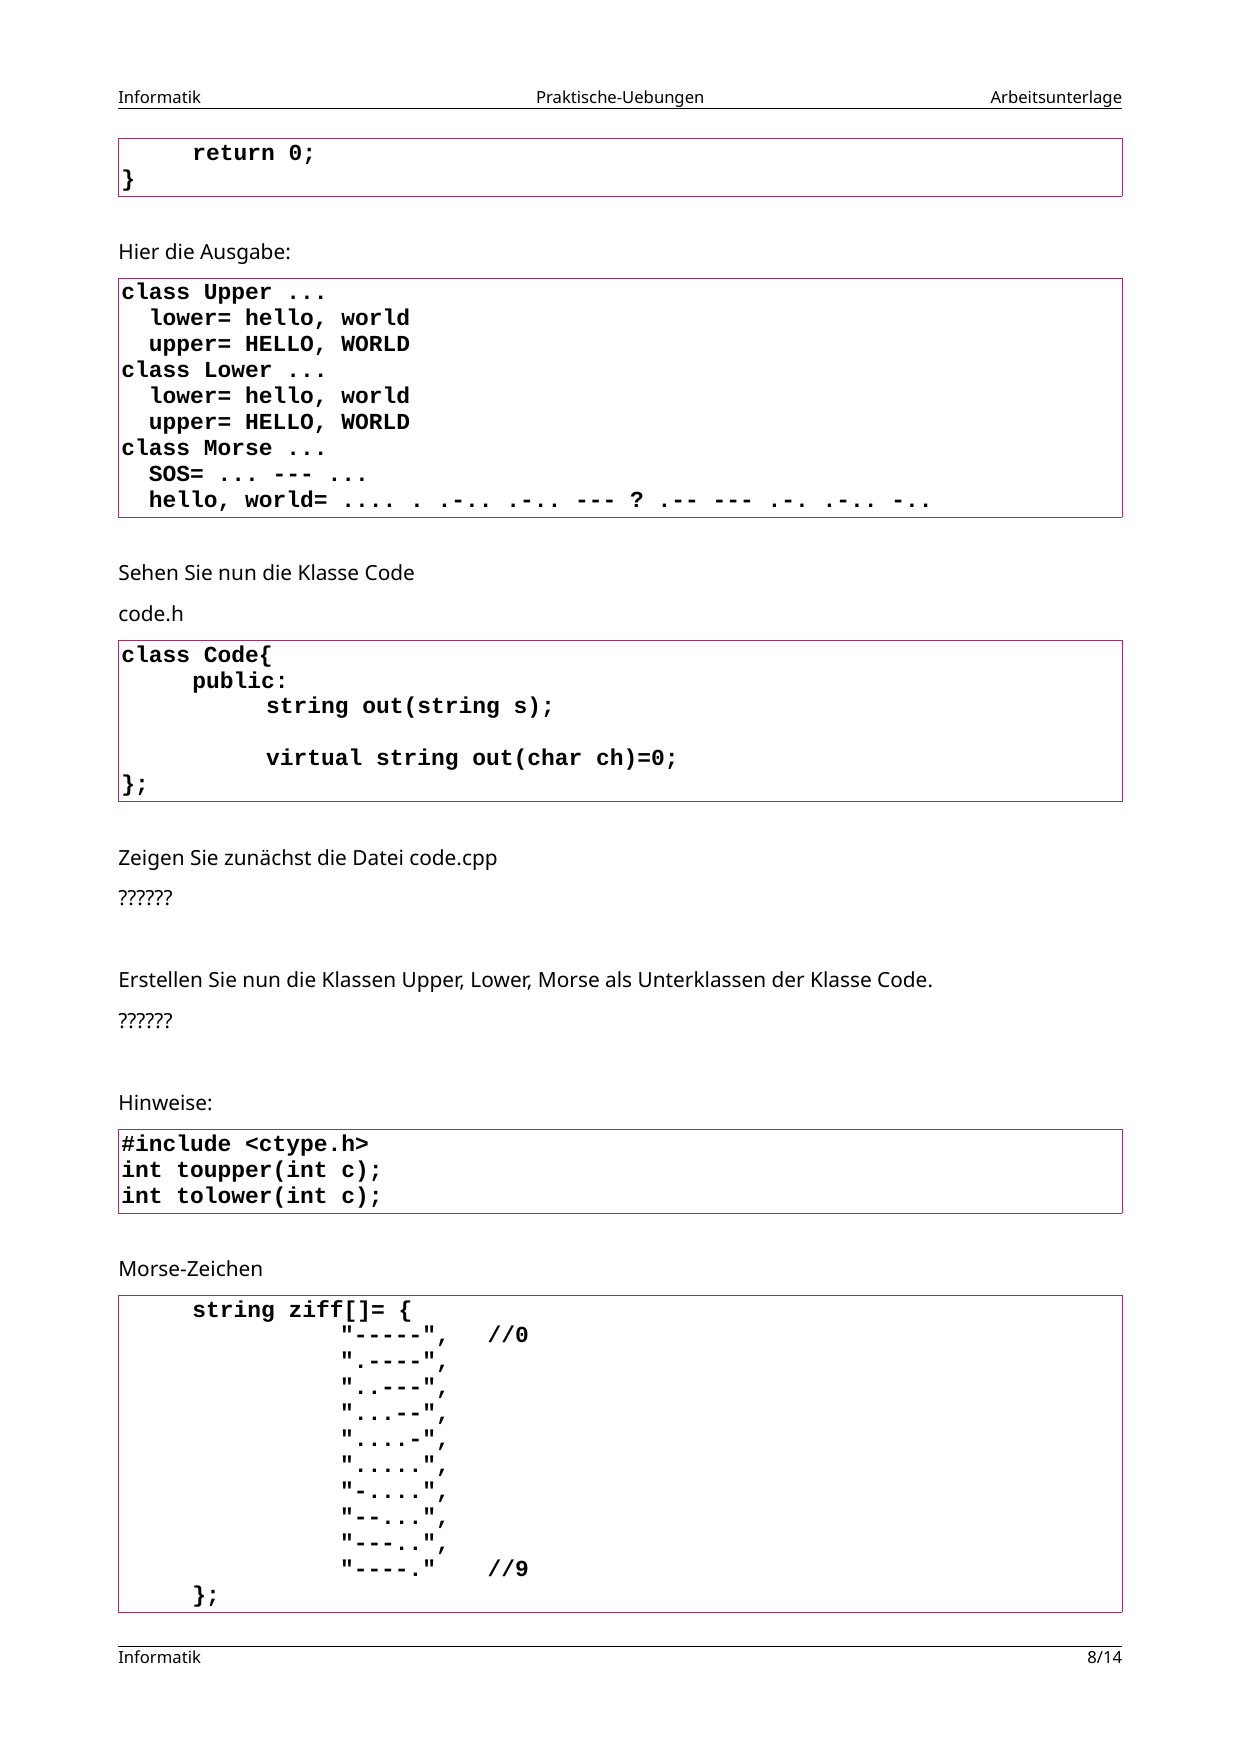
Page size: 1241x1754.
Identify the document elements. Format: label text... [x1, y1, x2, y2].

text }; [119, 1580, 1122, 1612]
text ".....", [119, 1451, 1122, 1476]
text class Upper ... [119, 279, 1122, 304]
text "--...", [119, 1502, 1122, 1528]
text Hinweise: [118, 1088, 1122, 1117]
text upper= HELLO, WORLD [119, 329, 1122, 356]
text } [119, 164, 1122, 196]
text upper= HELLO, WORLD [119, 407, 1122, 433]
text }; [119, 770, 1122, 801]
text "-....", [119, 1476, 1122, 1502]
text lower= hello, world [119, 304, 1122, 329]
text return 0; [119, 139, 1122, 164]
text string ziff[]= { [119, 1296, 1122, 1321]
text Erstellen Sie nun die Klassen Upper, Lower, Morse als Unterklassen der Klasse Code. [118, 965, 1122, 994]
text Morse-Zeichen [118, 1254, 1122, 1282]
text class Lower ... [119, 356, 1122, 381]
text ".----", [119, 1347, 1122, 1373]
text SOS= ... --- ... [119, 459, 1122, 485]
text "....-", [119, 1424, 1122, 1451]
text class Morse ... [119, 433, 1122, 459]
text "----." //9 [119, 1554, 1122, 1580]
text hello, world= .... . .-.. .-.. --- ? .-- --- .-. .-.. -.. [119, 485, 1122, 517]
text "...--", [119, 1399, 1122, 1424]
text "-----", //0 [119, 1321, 1122, 1347]
text "---..", [119, 1528, 1122, 1554]
text class Code{ [119, 641, 1122, 666]
text virtual string out(char ch)=0; [119, 744, 1122, 770]
text public: [119, 666, 1122, 692]
text int tolower(int c); [119, 1181, 1122, 1213]
text int toupper(int c); [119, 1155, 1122, 1181]
text #include <ctype.h> [119, 1130, 1122, 1155]
text ?????? [118, 883, 1122, 912]
text ?????? [118, 1006, 1122, 1035]
text code.h [118, 599, 1122, 627]
text Hier die Ausgabe: [118, 237, 1122, 265]
text string out(string s); [119, 692, 1122, 718]
text Sehen Sie nun die Klasse Code [118, 558, 1122, 587]
text "..---", [119, 1373, 1122, 1399]
text Zeigen Sie zunächst die Datei code.cpp [118, 843, 1122, 871]
text lower= hello, world [119, 381, 1122, 407]
